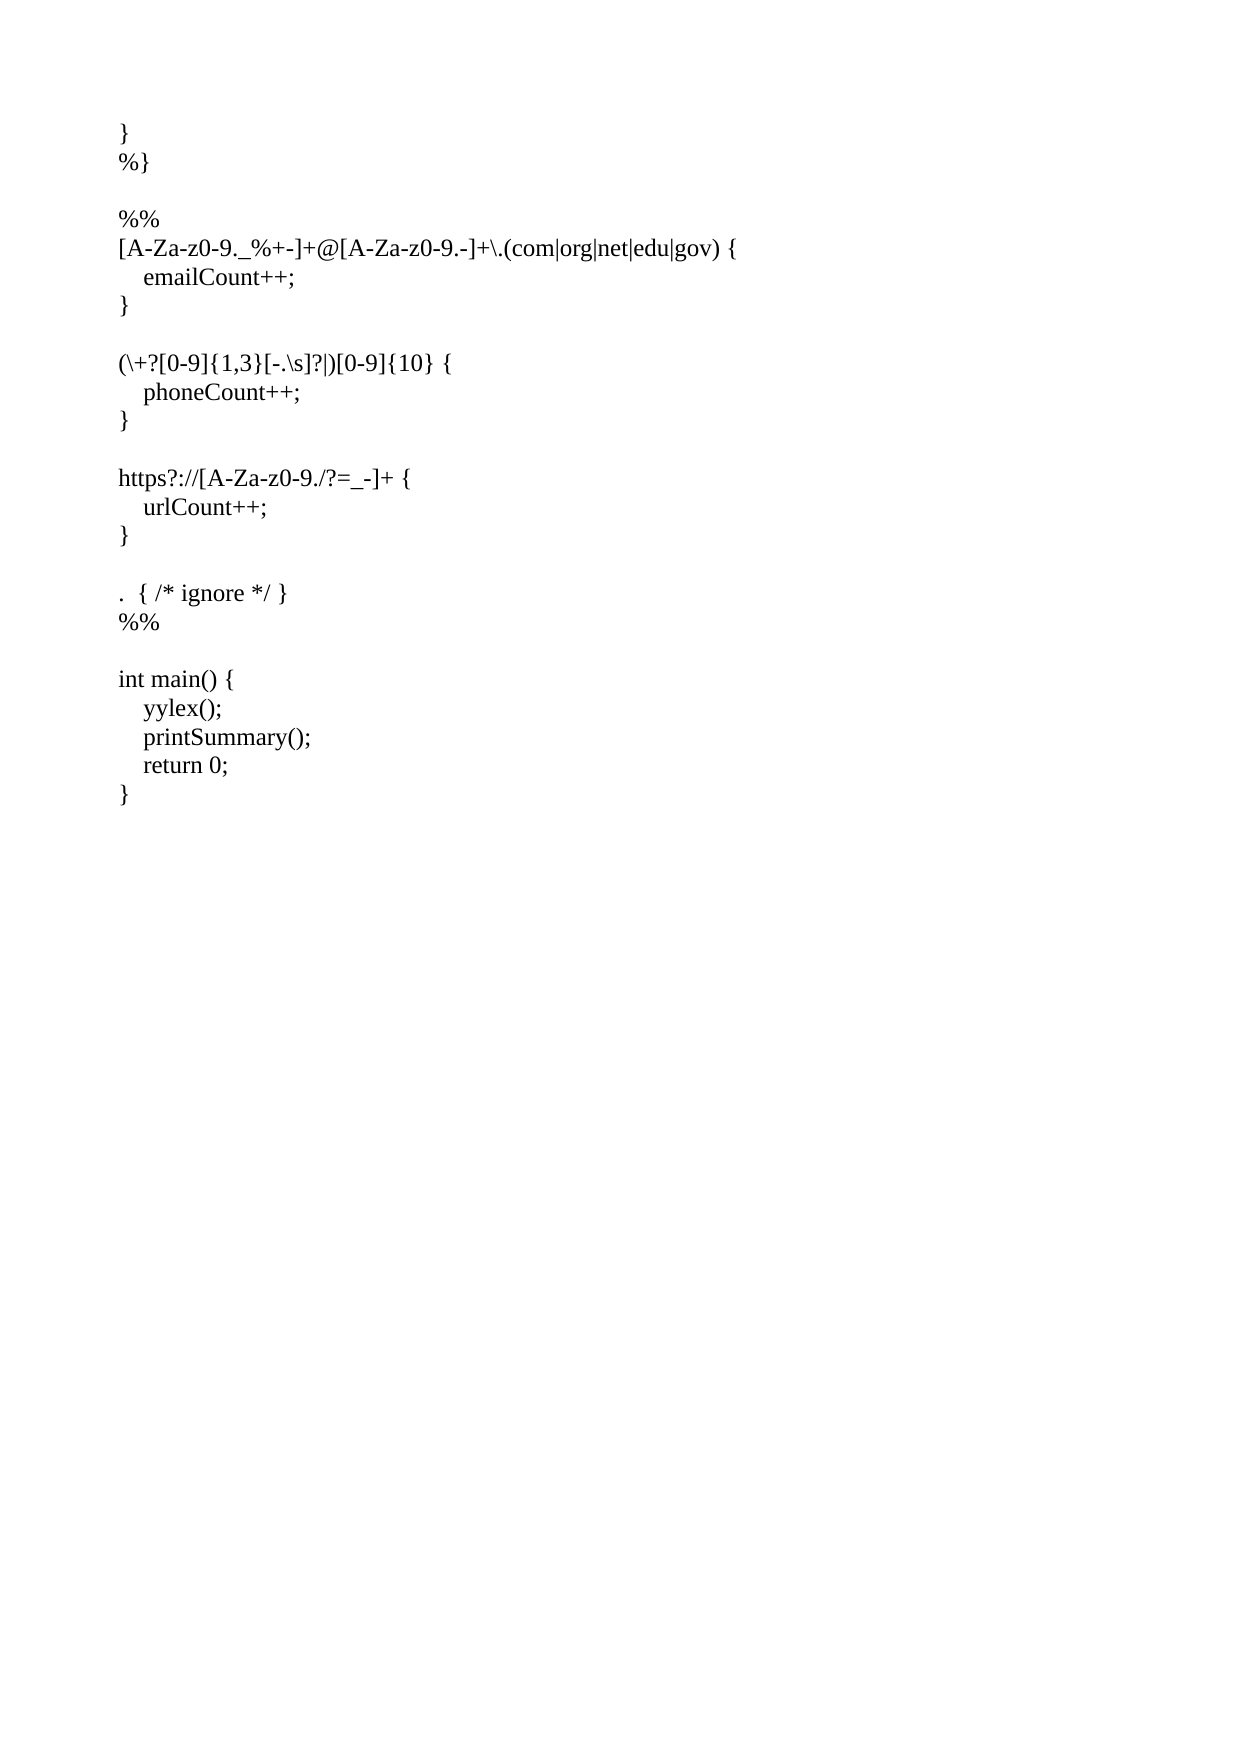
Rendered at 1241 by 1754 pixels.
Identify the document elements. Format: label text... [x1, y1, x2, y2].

text } [118, 406, 1122, 434]
text } [118, 118, 1122, 147]
text . { /* ignore */ } [118, 578, 1122, 607]
text } [118, 291, 1122, 319]
text %% [118, 607, 1122, 636]
text int main() { [118, 664, 1122, 693]
text return 0; [118, 751, 1122, 779]
text (\+?[0-9]{1,3}[-.\s]?|)[0-9]{10} { [118, 348, 1122, 377]
text [A-Za-z0-9._%+-]+@[A-Za-z0-9.-]+\.(com|org|net|edu|gov) { [118, 233, 1122, 262]
text https?://[A-Za-z0-9./?=_-]+ { [118, 463, 1122, 492]
text %% [118, 204, 1122, 233]
text %} [118, 147, 1122, 176]
text printSummary(); [118, 722, 1122, 751]
text } [118, 779, 1122, 808]
text phoneCount++; [118, 377, 1122, 406]
text yylex(); [118, 693, 1122, 722]
text emailCount++; [118, 262, 1122, 291]
text } [118, 521, 1122, 549]
text urlCount++; [118, 492, 1122, 521]
